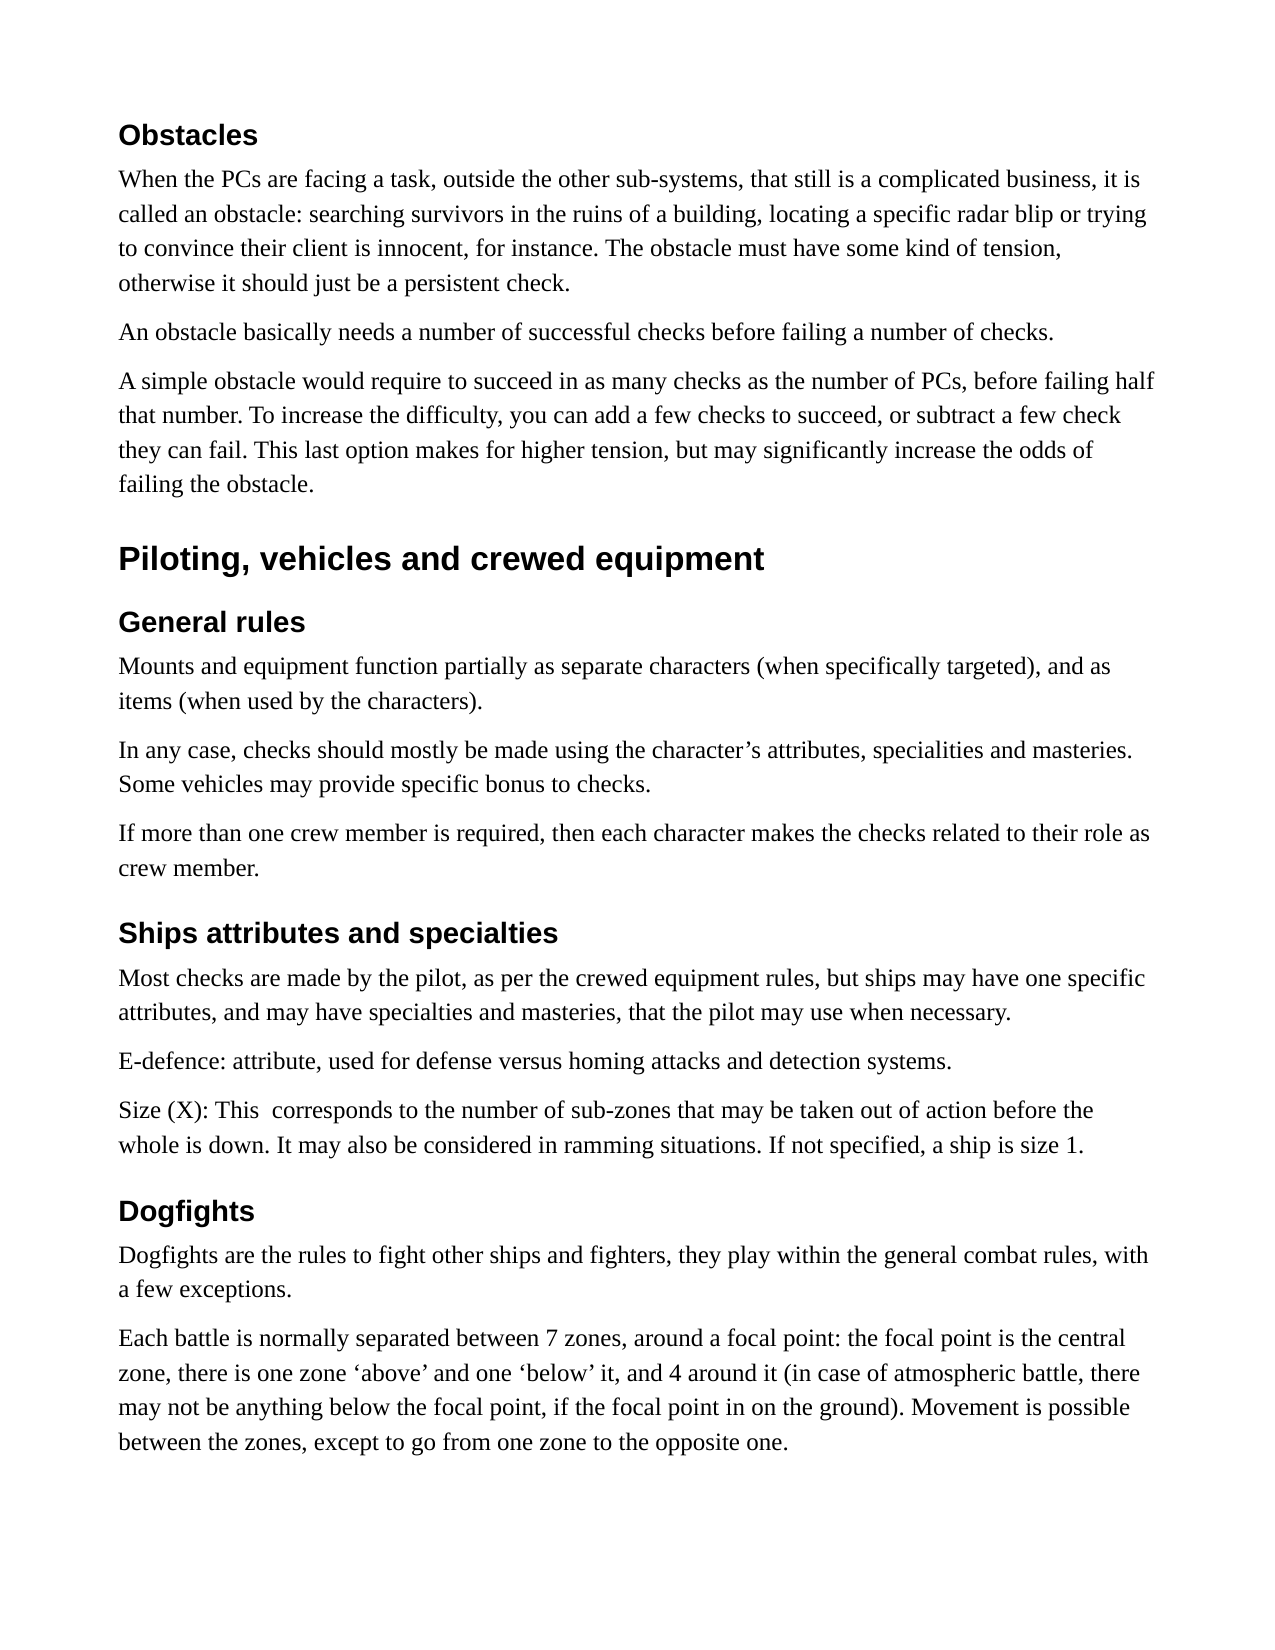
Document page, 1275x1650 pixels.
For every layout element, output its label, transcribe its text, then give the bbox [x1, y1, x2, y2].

text Size (X): This corresponds to the number of sub-zones that may be taken out of action before the whole is down. It may also be considered in ramming situations. If not specified, a ship is size 1. [118, 1095, 1157, 1158]
text Most checks are made by the pilot, as per the crewed equipment rules, but ships may have one specific attributes, and may have specialties and masteries, that the pilot may use when necessary. [118, 963, 1157, 1026]
text Each battle is normally separated between 7 zones, around a focal point: the focal point is the central zone, there is one zone ‘above’ and one ‘below’ it, and 4 around it (in case of atmospheric battle, there may not be anything below the focal point, if the focal point in on the ground). Movement is possible between the zones, except to go from one zone to the opposite one. [118, 1323, 1157, 1455]
subtitle Dogfights [118, 1193, 1157, 1227]
subtitle Obstacles [118, 118, 1157, 152]
subtitle Ships attributes and specialties [118, 916, 1157, 950]
text When the PCs are facing a task, outside the other sub-systems, that still is a complicated business, it is called an obstacle: searching survivors in the ruins of a building, locating a specific radar blip or trying to convince their client is innocent, for instance. The obstacle must have some kind of tension, otherwise it should just be a persistent check. [118, 164, 1157, 297]
text An obstacle basically needs a number of successful checks before failing a number of checks. [118, 317, 1157, 346]
text A simple obstacle would require to succeed in as many checks as the number of PCs, before failing half that number. To increase the difficulty, you can add a few checks to succeed, or subtract a few check they can fail. This last option makes for higher tension, but may significantly increase the odds of failing the obstacle. [118, 366, 1157, 498]
text Mounts and equipment function partially as separate characters (when specifically targeted), and as items (when used by the characters). [118, 651, 1157, 714]
subtitle Piloting, vehicles and crewed equipment [118, 539, 1157, 578]
text If more than one crew member is required, then each character makes the checks related to their role as crew member. [118, 818, 1157, 882]
text E-defence: attribute, used for defense versus homing attacks and detection systems. [118, 1046, 1157, 1075]
text Dogfights are the rules to fight other ships and fighters, they play within the general combat rules, with a few exceptions. [118, 1240, 1157, 1303]
subtitle General rules [118, 605, 1157, 639]
text In any case, checks should mostly be made using the character’s attributes, specialities and masteries. Some vehicles may provide specific bonus to checks. [118, 735, 1157, 798]
